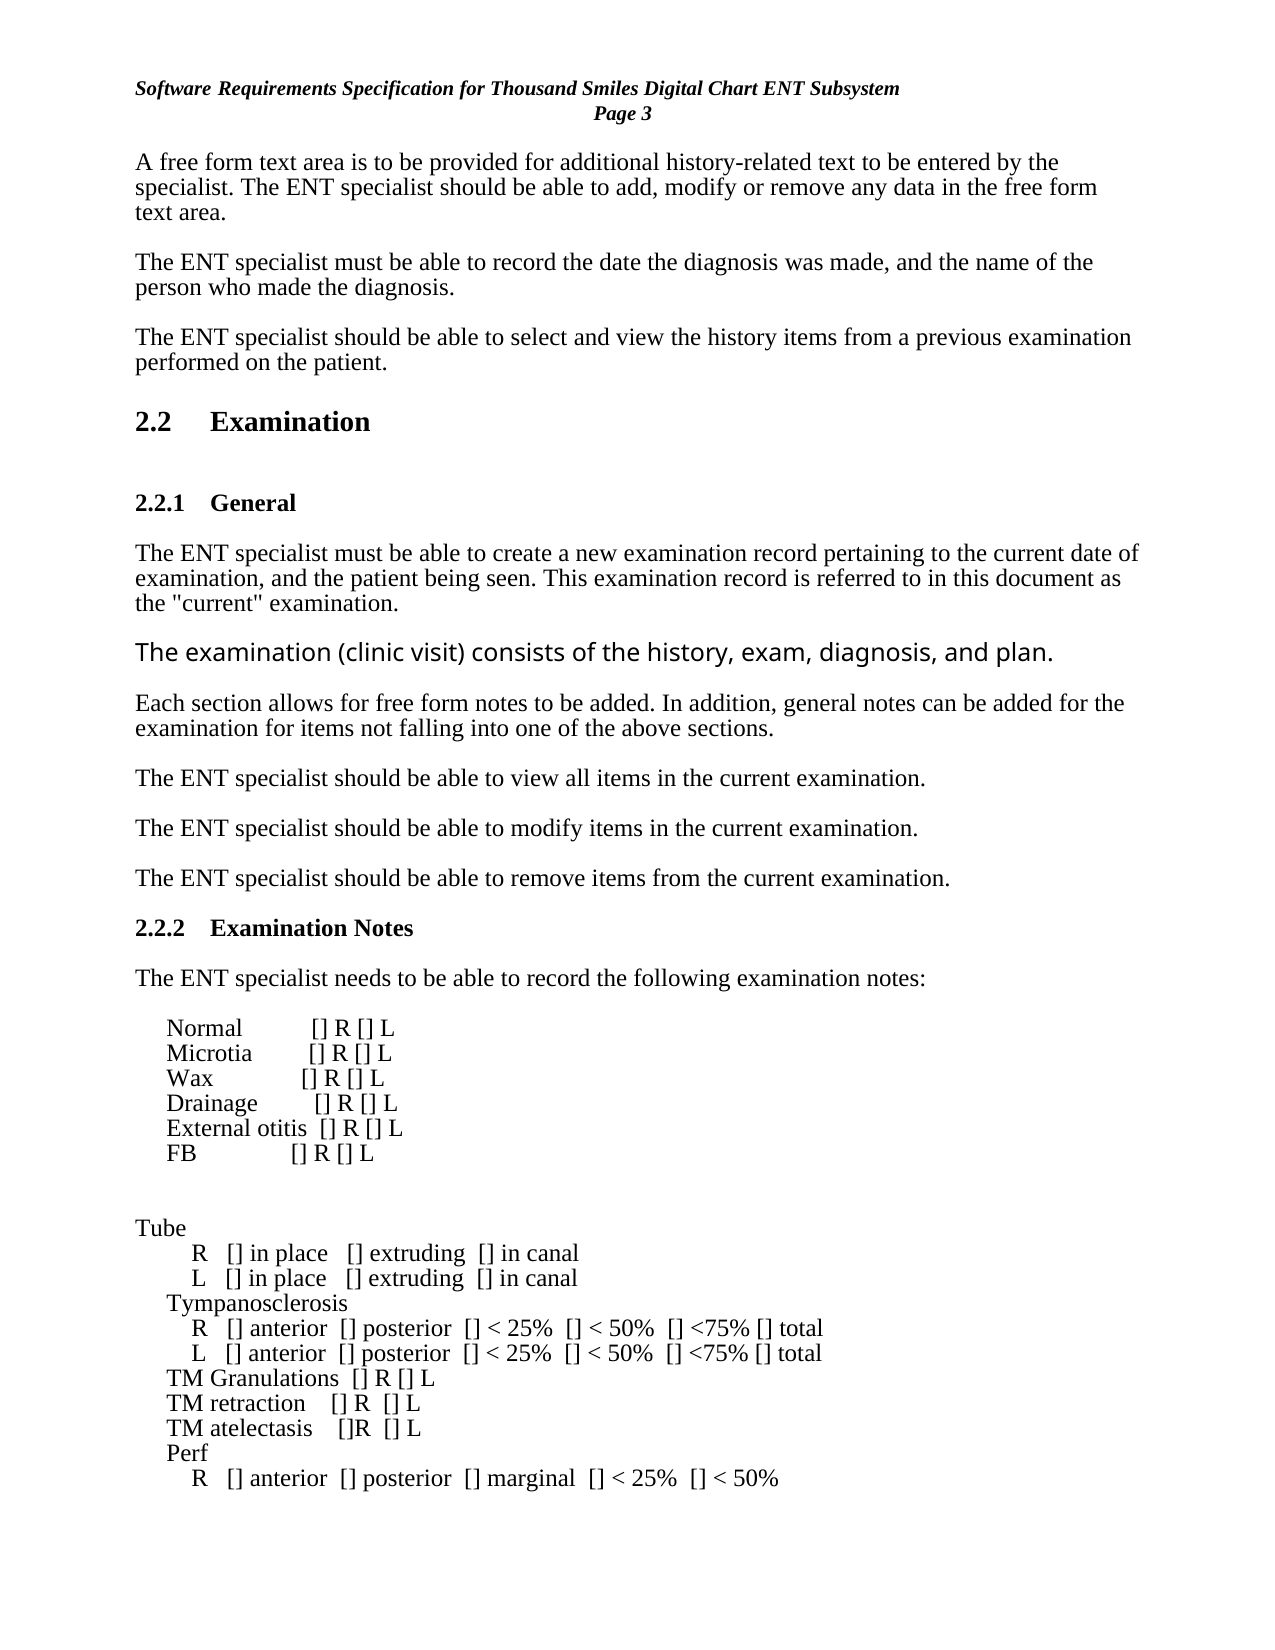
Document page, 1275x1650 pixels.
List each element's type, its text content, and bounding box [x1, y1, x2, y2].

text Drainage [] R [] L [135, 1092, 1140, 1117]
text Wax [] R [] L [135, 1067, 1140, 1092]
text R [] anterior [] posterior [] < 25% [] < 50% [] <75% [] total [135, 1317, 1140, 1342]
text The ENT specialist should be able to view all items in the current examination. [135, 767, 1140, 792]
text Each section allows for free form notes to be added. In addition, general notes can be added for the examination for items not falling into one of the above sections. [135, 692, 1140, 742]
text L [] in place [] extruding [] in canal [135, 1267, 1140, 1292]
text Perf [135, 1442, 1140, 1467]
subtitle General [135, 492, 1140, 517]
text Tube [135, 1217, 1140, 1242]
text R [] anterior [] posterior [] marginal [] < 25% [] < 50% [135, 1467, 1140, 1492]
text The ENT specialist needs to be able to record the following examination notes: [135, 967, 1140, 992]
text R [] in place [] extruding [] in canal [135, 1242, 1140, 1267]
text FB [] R [] L [135, 1142, 1140, 1167]
text L [] anterior [] posterior [] < 25% [] < 50% [] <75% [] total [135, 1342, 1140, 1367]
text Normal [] R [] L [135, 1017, 1140, 1042]
text TM atelectasis []R [] L [135, 1417, 1140, 1442]
text TM Granulations [] R [] L [135, 1367, 1140, 1392]
subtitle Examination Notes [135, 917, 1140, 942]
text The ENT specialist should be able to select and view the history items from a previous examination performed on the patient. [135, 325, 1140, 375]
text Tympanosclerosis [135, 1292, 1140, 1317]
text The ENT specialist should be able to remove items from the current examination. [135, 867, 1140, 892]
text External otitis [] R [] L [135, 1117, 1140, 1142]
subtitle Examination [135, 404, 1140, 438]
text The ENT specialist must be able to create a new examination record pertaining to the current date of examination, and the patient being seen. This examination record is referred to in this document as the "current" examination. [135, 542, 1140, 617]
text TM retraction [] R [] L [135, 1392, 1140, 1417]
text A free form text area is to be provided for additional history-related text to be entered by the specialist. The ENT specialist should be able to add, modify or remove any data in the free form text area. [135, 150, 1140, 225]
text The ENT specialist should be able to modify items in the current examination. [135, 817, 1140, 842]
text Microtia [] R [] L [135, 1042, 1140, 1067]
text The examination (clinic visit) consists of the history, exam, diagnosis, and plan. [135, 642, 1140, 667]
text The ENT specialist must be able to record the date the diagnosis was made, and the name of the person who made the diagnosis. [135, 250, 1140, 300]
